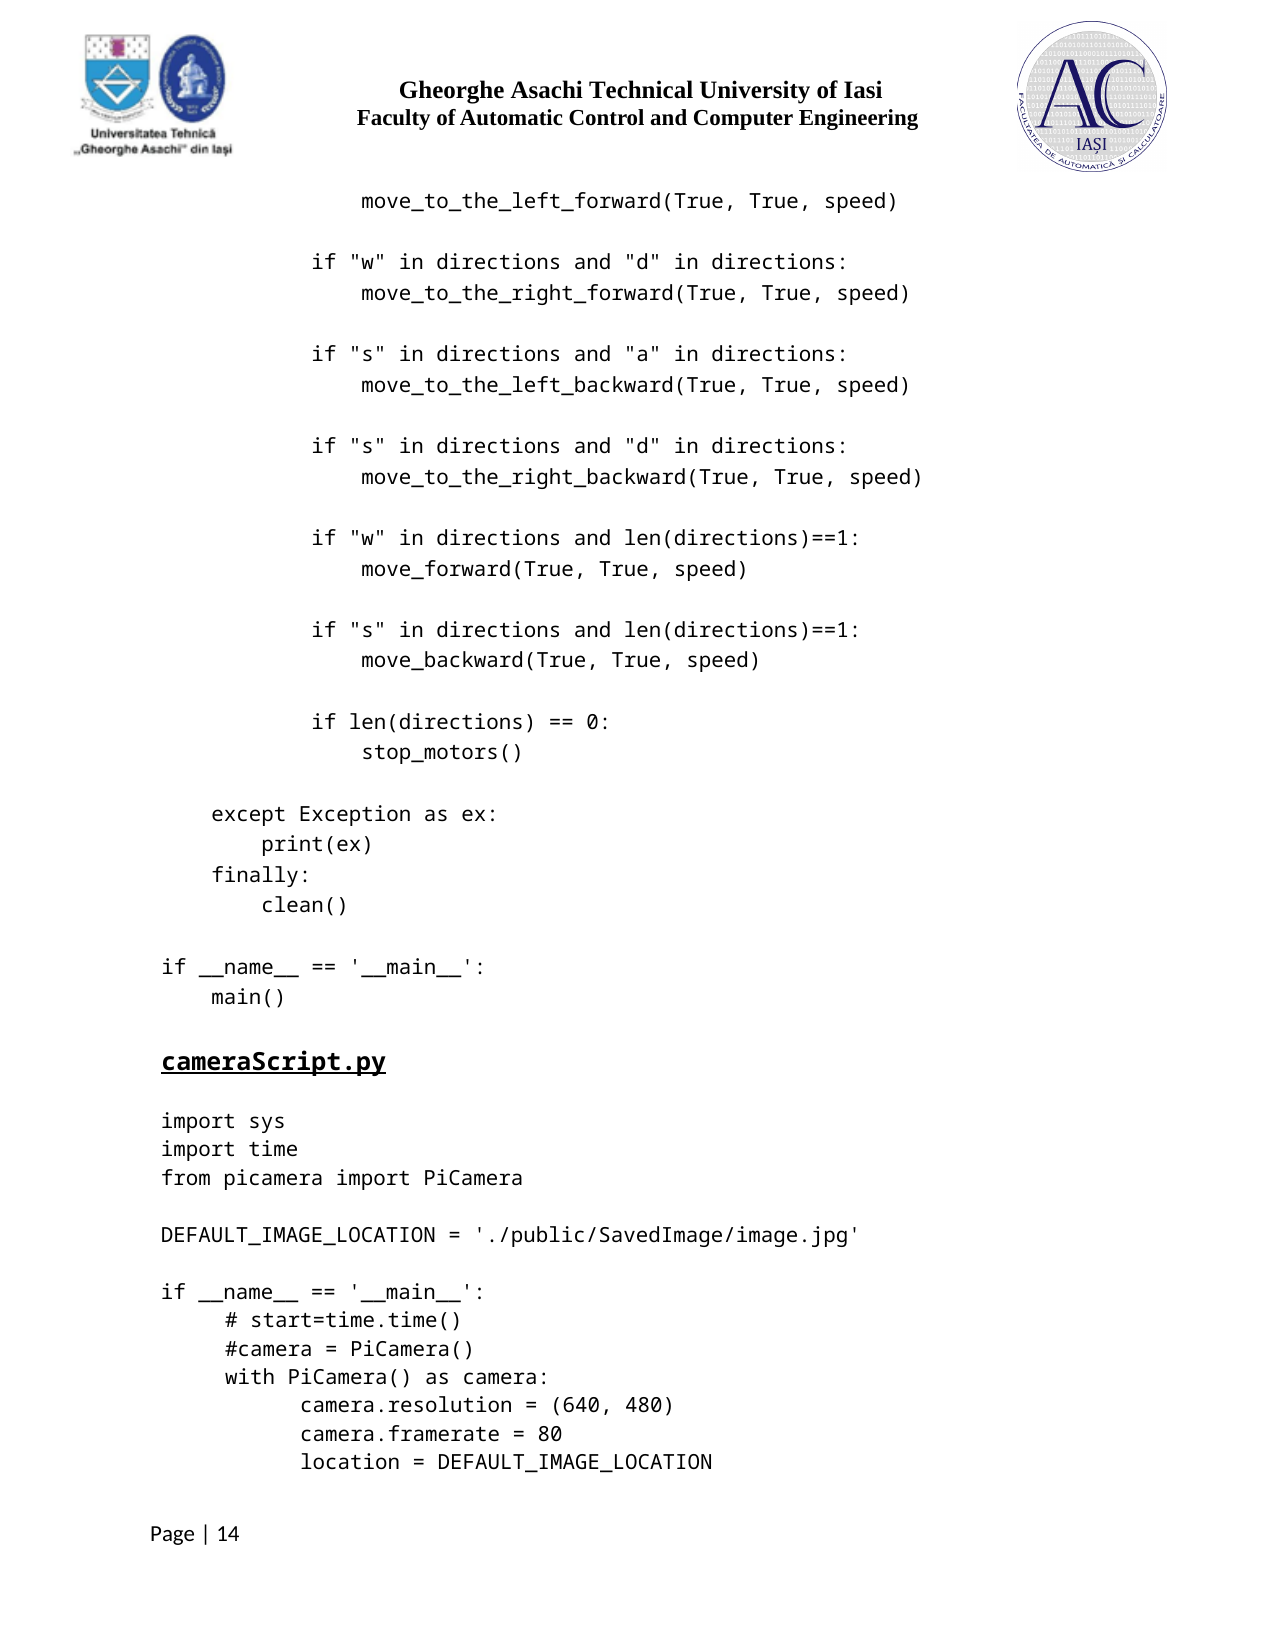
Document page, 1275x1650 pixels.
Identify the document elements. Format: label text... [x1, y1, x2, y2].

text if "w" in directions and len(directions)==1: [161, 523, 1125, 551]
text import sys [161, 1106, 1125, 1134]
text if "w" in directions and "d" in directions: [161, 247, 1125, 276]
text if "s" in directions and "a" in directions: [161, 339, 1125, 368]
text import time [161, 1134, 1125, 1163]
text move_forward(True, True, speed) [161, 554, 1125, 582]
text move_backward(True, True, speed) [161, 646, 1125, 674]
text stop_motors() [161, 737, 1125, 766]
text move_to_the_right_forward(True, True, speed) [161, 278, 1125, 306]
text except Exception as ex: [161, 799, 1125, 827]
text camera.resolution = (640, 480) [161, 1391, 1125, 1419]
text #camera = PiCamera() [161, 1334, 1125, 1362]
text with PiCamera() as camera: [161, 1362, 1125, 1391]
text if "s" in directions and "d" in directions: [161, 431, 1125, 459]
text if __name__ == '__main__': [161, 952, 1125, 980]
text print(ex) [161, 829, 1125, 858]
text finally: [161, 860, 1125, 888]
text main() [161, 982, 1125, 1011]
text move_to_the_left_backward(True, True, speed) [161, 370, 1125, 398]
picture [1017, 21, 1167, 172]
text if __name__ == '__main__': [161, 1277, 1125, 1305]
text if len(directions) == 0: [161, 707, 1125, 735]
text camera.framerate = 80 [161, 1419, 1125, 1447]
text DEFAULT_IMAGE_LOCATION = './public/SavedImage/image.jpg' [161, 1220, 1125, 1248]
text from picamera import PiCamera [161, 1163, 1125, 1191]
text location = DEFAULT_IMAGE_LOCATION [161, 1447, 1125, 1476]
text move_to_the_right_backward(True, True, speed) [161, 462, 1125, 490]
text if "s" in directions and len(directions)==1: [161, 615, 1125, 643]
text # start=time.time() [161, 1305, 1125, 1334]
text move_to_the_left_forward(True, True, speed) [161, 186, 1125, 214]
text clean() [161, 891, 1125, 919]
picture [48, 22, 261, 173]
text cameraScript.py [161, 1044, 1125, 1078]
